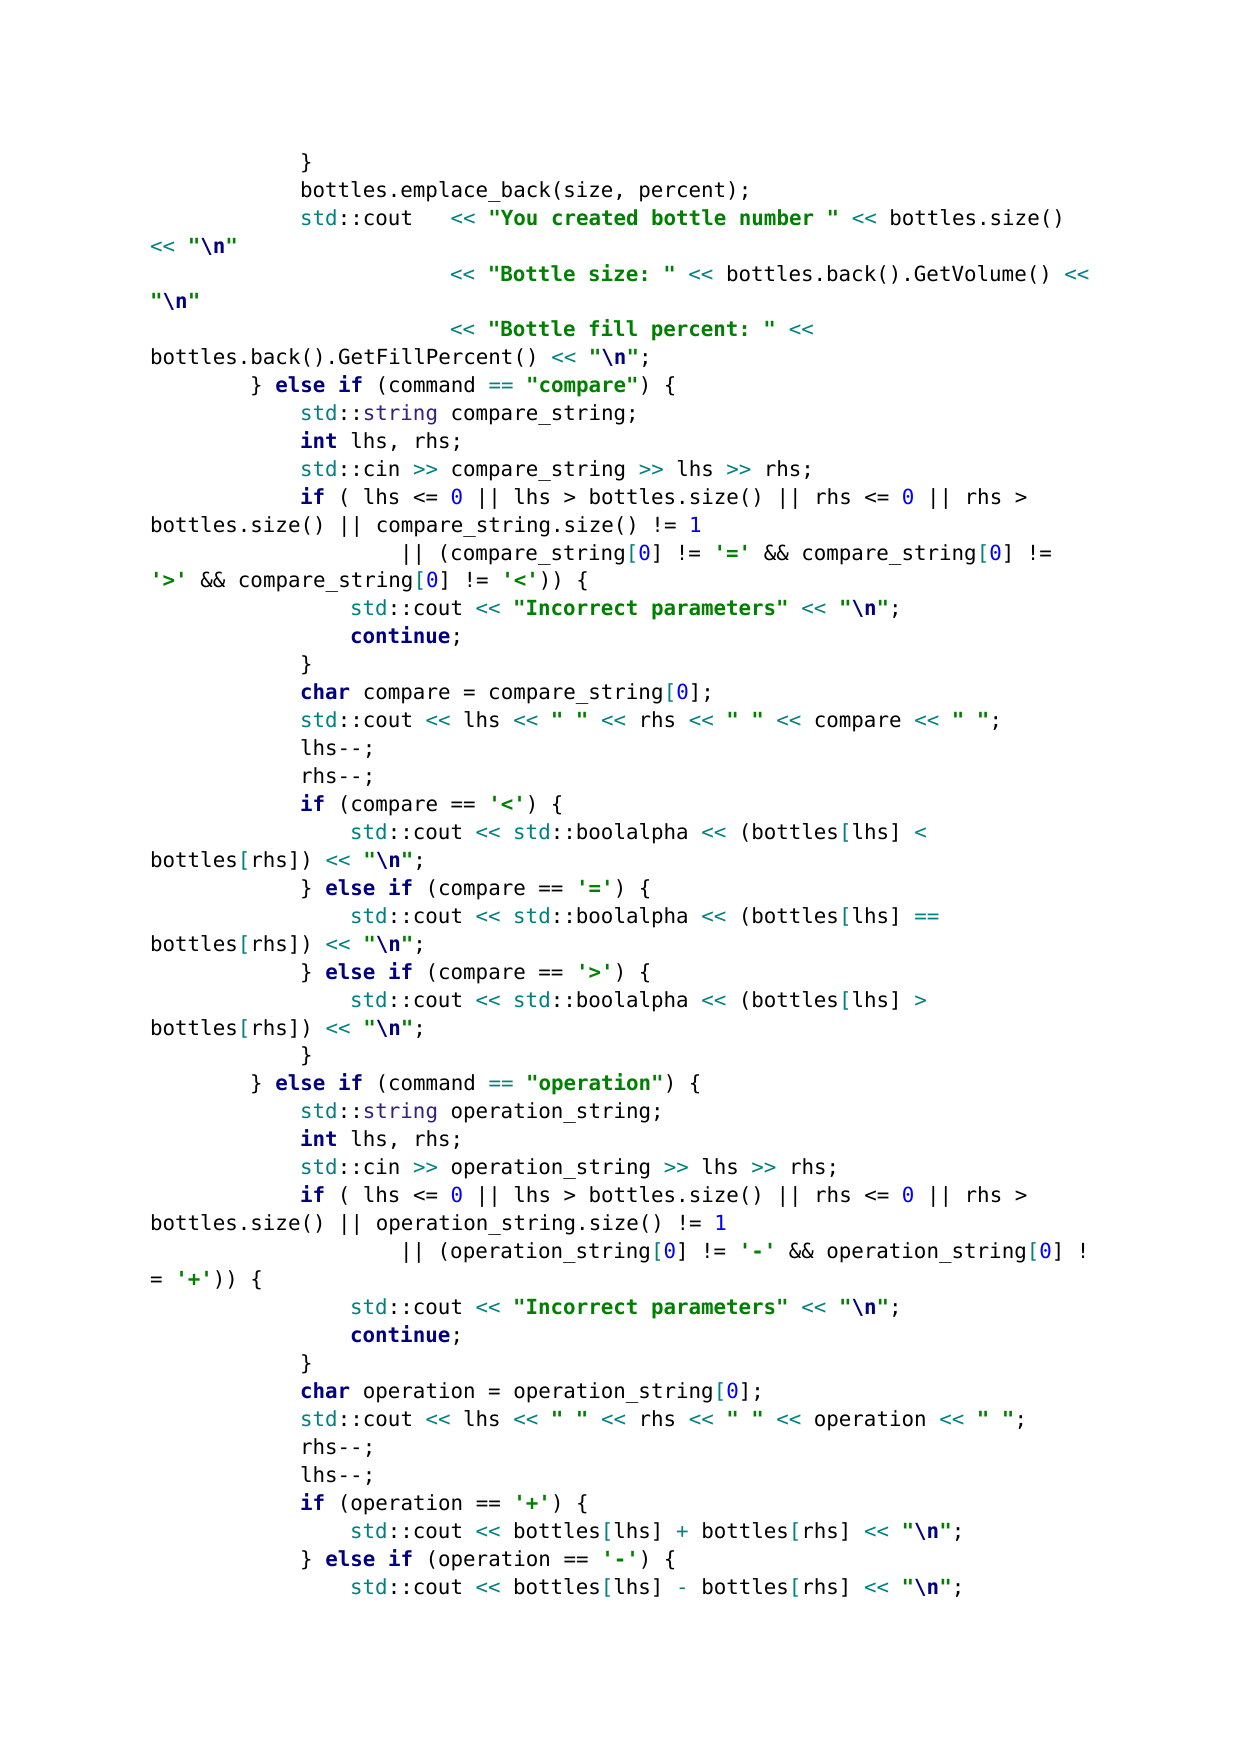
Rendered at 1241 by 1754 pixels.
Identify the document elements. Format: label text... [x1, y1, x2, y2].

text std::cout << bottles[lhs] - bottles[rhs] << "\n"; [150, 1575, 1090, 1599]
text lhs--; [150, 1463, 1090, 1487]
text std::cout << std::boolalpha << (bottles[lhs] < bottles[rhs]) << "\n"; [150, 820, 1090, 872]
text rhs--; [150, 764, 1090, 789]
text } else if (compare == '>') { [150, 960, 1090, 984]
text } else if (compare == '=') { [150, 876, 1090, 900]
text if ( lhs <= 0 || lhs > bottles.size() || rhs <= 0 || rhs > bottles.size() || operation_string.size() != 1 [150, 1183, 1090, 1236]
text } else if (command == "compare") { [150, 373, 1090, 397]
text std::cin >> compare_string >> lhs >> rhs; [150, 457, 1090, 481]
text rhs--; [150, 1435, 1090, 1459]
text std::cout << std::boolalpha << (bottles[lhs] == bottles[rhs]) << "\n"; [150, 904, 1090, 956]
text << "Bottle size: " << bottles.back().GetVolume() << "\n" [150, 262, 1090, 314]
text bottles.emplace_back(size, percent); [150, 178, 1090, 202]
text std::string operation_string; [150, 1099, 1090, 1124]
text || (compare_string[0] != '=' && compare_string[0] != '>' && compare_string[0] != '<')) { [150, 541, 1090, 593]
text } else if (command == "operation") { [150, 1071, 1090, 1096]
text } [150, 1043, 1090, 1068]
text } [150, 1351, 1090, 1375]
text << "Bottle fill percent: " << bottles.back().GetFillPercent() << "\n"; [150, 317, 1090, 369]
text char operation = operation_string[0]; [150, 1379, 1090, 1403]
text continue; [150, 1323, 1090, 1347]
text std::cout << lhs << " " << rhs << " " << operation << " "; [150, 1407, 1090, 1431]
text } [150, 652, 1090, 677]
text if (operation == '+') { [150, 1491, 1090, 1515]
text if (compare == '<') { [150, 792, 1090, 817]
text std::cout << "Incorrect parameters" << "\n"; [150, 1295, 1090, 1319]
text std::string compare_string; [150, 401, 1090, 425]
text std::cout << "You created bottle number " << bottles.size() << "\n" [150, 206, 1090, 258]
text } else if (operation == '-') { [150, 1547, 1090, 1571]
text std::cout << bottles[lhs] + bottles[rhs] << "\n"; [150, 1519, 1090, 1543]
text std::cin >> operation_string >> lhs >> rhs; [150, 1155, 1090, 1180]
text std::cout << lhs << " " << rhs << " " << compare << " "; [150, 708, 1090, 733]
text std::cout << std::boolalpha << (bottles[lhs] > bottles[rhs]) << "\n"; [150, 988, 1090, 1040]
text || (operation_string[0] != '-' && operation_string[0] != '+')) { [150, 1239, 1090, 1291]
text lhs--; [150, 736, 1090, 761]
text if ( lhs <= 0 || lhs > bottles.size() || rhs <= 0 || rhs > bottles.size() || compare_string.size() != 1 [150, 485, 1090, 537]
text int lhs, rhs; [150, 429, 1090, 453]
text continue; [150, 624, 1090, 648]
text } [150, 150, 1090, 174]
text int lhs, rhs; [150, 1127, 1090, 1152]
text char compare = compare_string[0]; [150, 680, 1090, 704]
text std::cout << "Incorrect parameters" << "\n"; [150, 596, 1090, 621]
